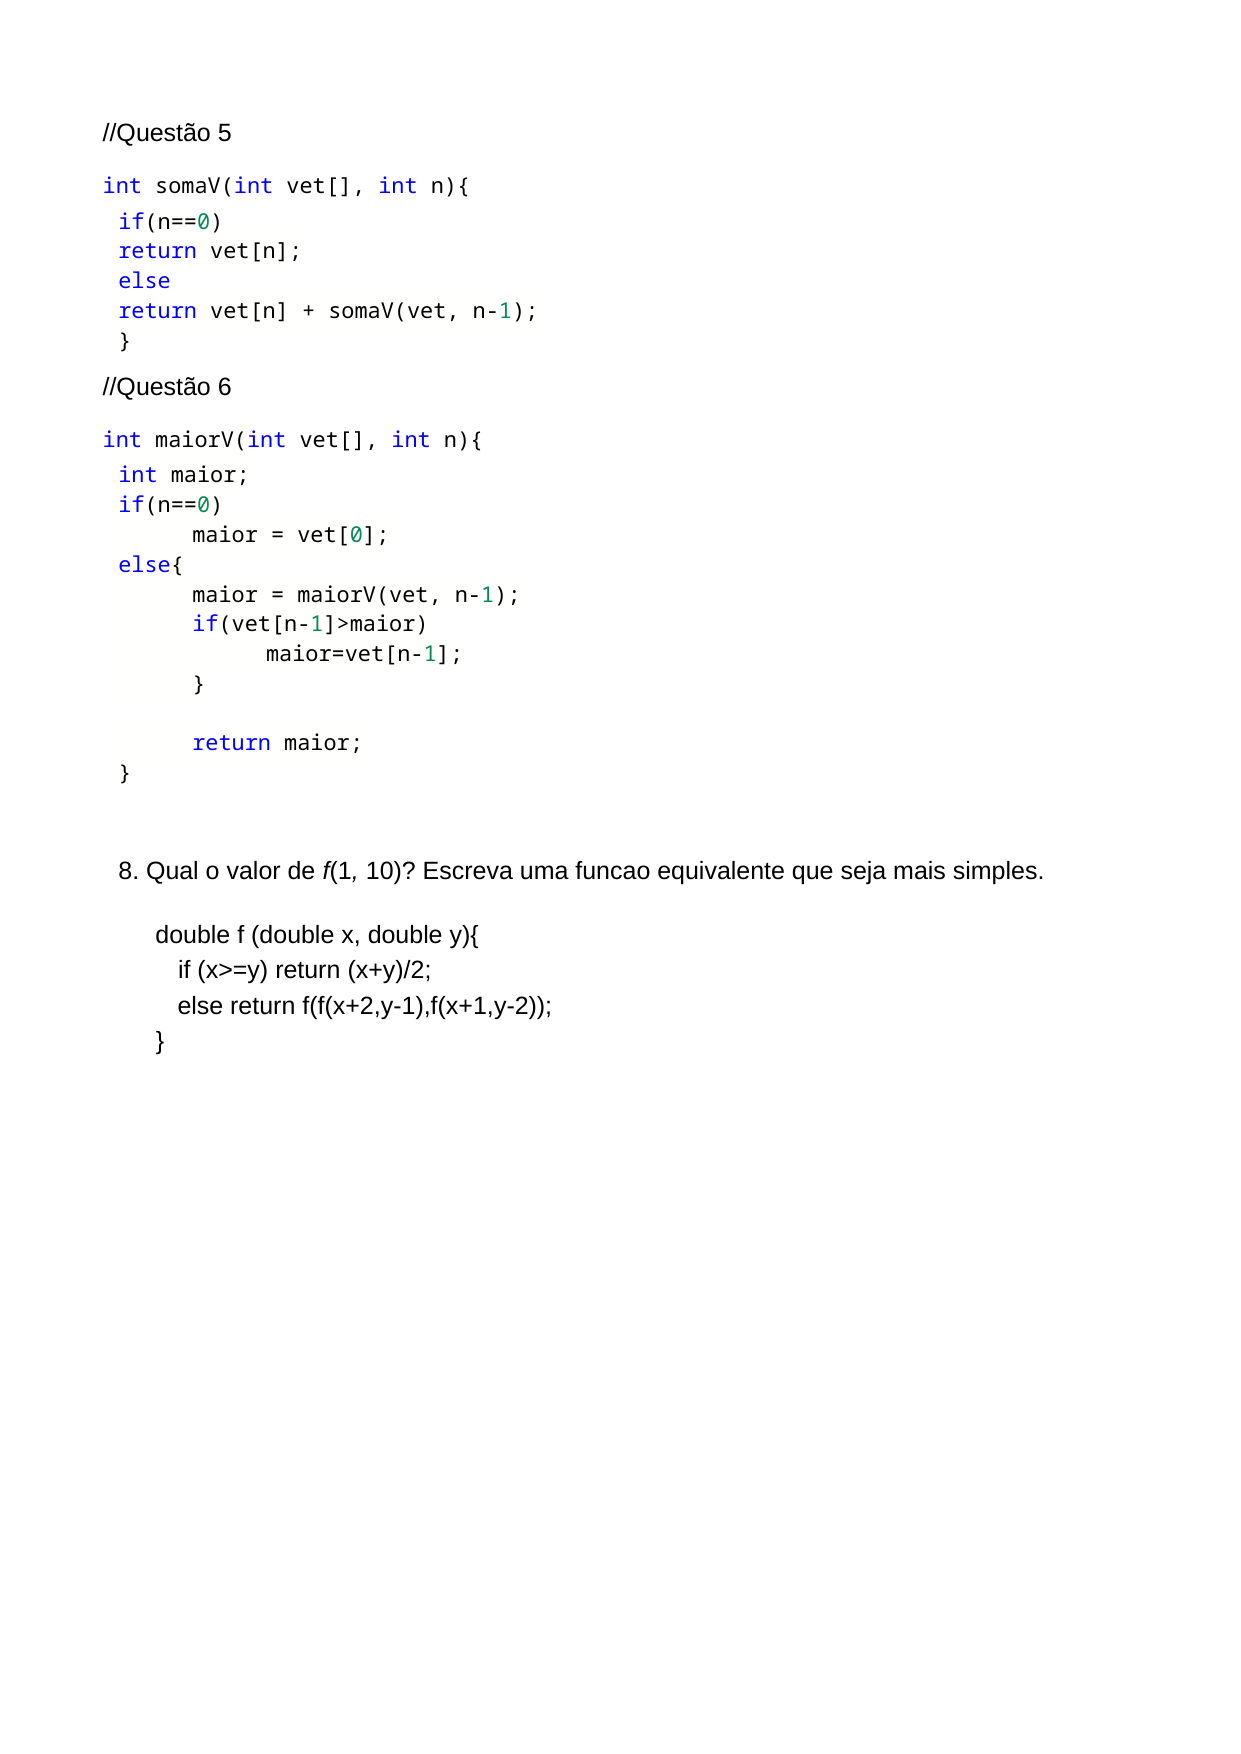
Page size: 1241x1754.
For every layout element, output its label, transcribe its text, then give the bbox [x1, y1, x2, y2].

text else{ [118, 549, 1122, 578]
text if(n==0) [118, 206, 1122, 235]
text maior = maiorV(vet, n-1); [118, 578, 1122, 608]
text return vet[n] + somaV(vet, n-1); [118, 295, 1122, 325]
text } [118, 757, 1122, 787]
text int somaV(int vet[], int n){ [102, 170, 1122, 200]
text } [118, 668, 1122, 698]
text else return f(f(x+2,y-1),f(x+1,y-2)); [177, 991, 1122, 1019]
text } [118, 325, 1122, 354]
text return vet[n]; [118, 235, 1122, 265]
text if (x>=y) return (x+y)/2; [178, 955, 1122, 984]
text double f (double x, double y){ [155, 920, 1122, 949]
text else [118, 265, 1122, 295]
text return maior; [118, 727, 1122, 757]
text int maior; [118, 459, 1122, 489]
text //Questão 6 [102, 372, 1122, 401]
text if(vet[n-1]>maior) [118, 608, 1122, 638]
text if(n==0) [118, 489, 1122, 519]
text //Questão 5 [102, 118, 1122, 147]
text int maiorV(int vet[], int n){ [102, 424, 1122, 453]
text } [156, 1026, 1122, 1054]
text maior = vet[0]; [118, 519, 1122, 549]
text maior=vet[n-1]; [118, 638, 1122, 668]
text 8. Qual o valor de f(1, 10)? Escreva uma funcao equivalente que seja mais simples. [118, 856, 1122, 885]
